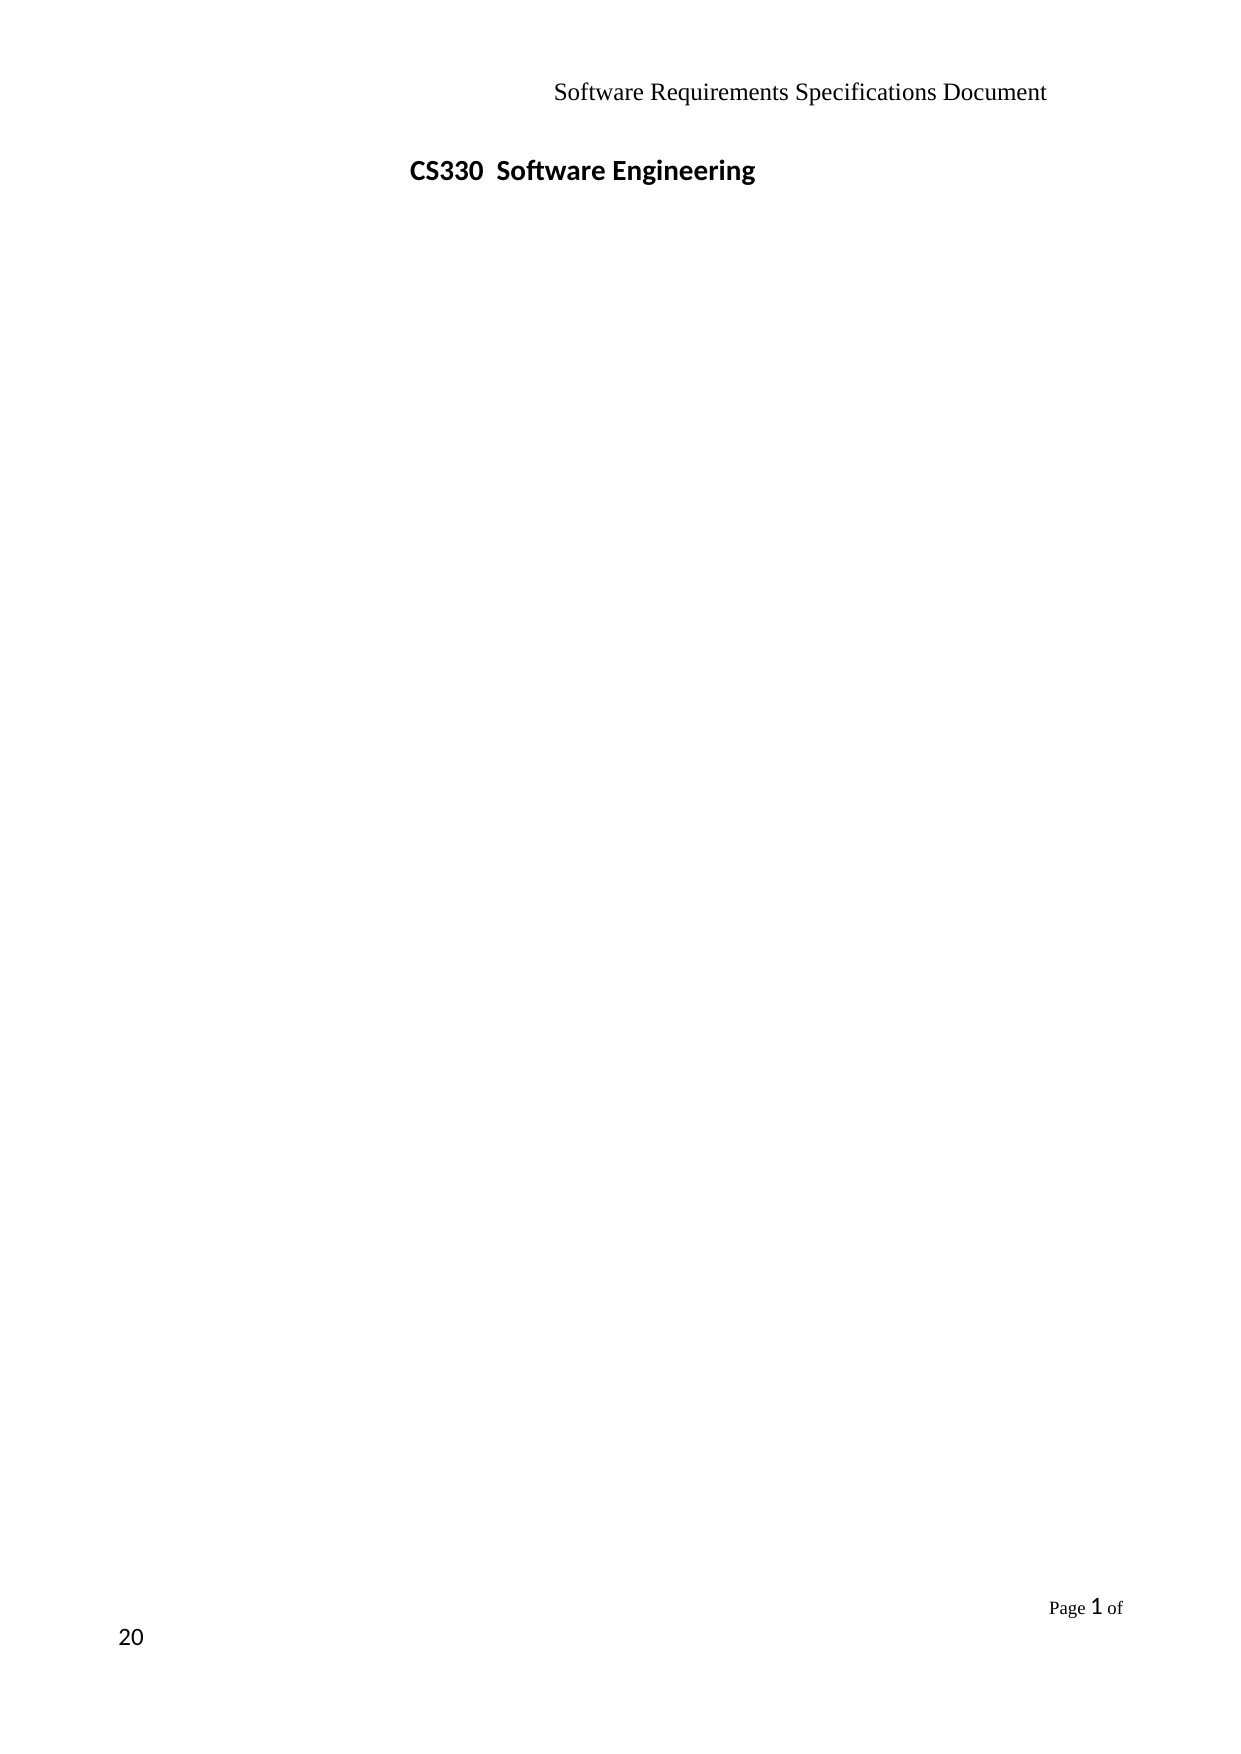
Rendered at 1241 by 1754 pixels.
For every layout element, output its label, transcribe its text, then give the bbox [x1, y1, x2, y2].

text CS330 Software Engineering [118, 152, 1047, 187]
